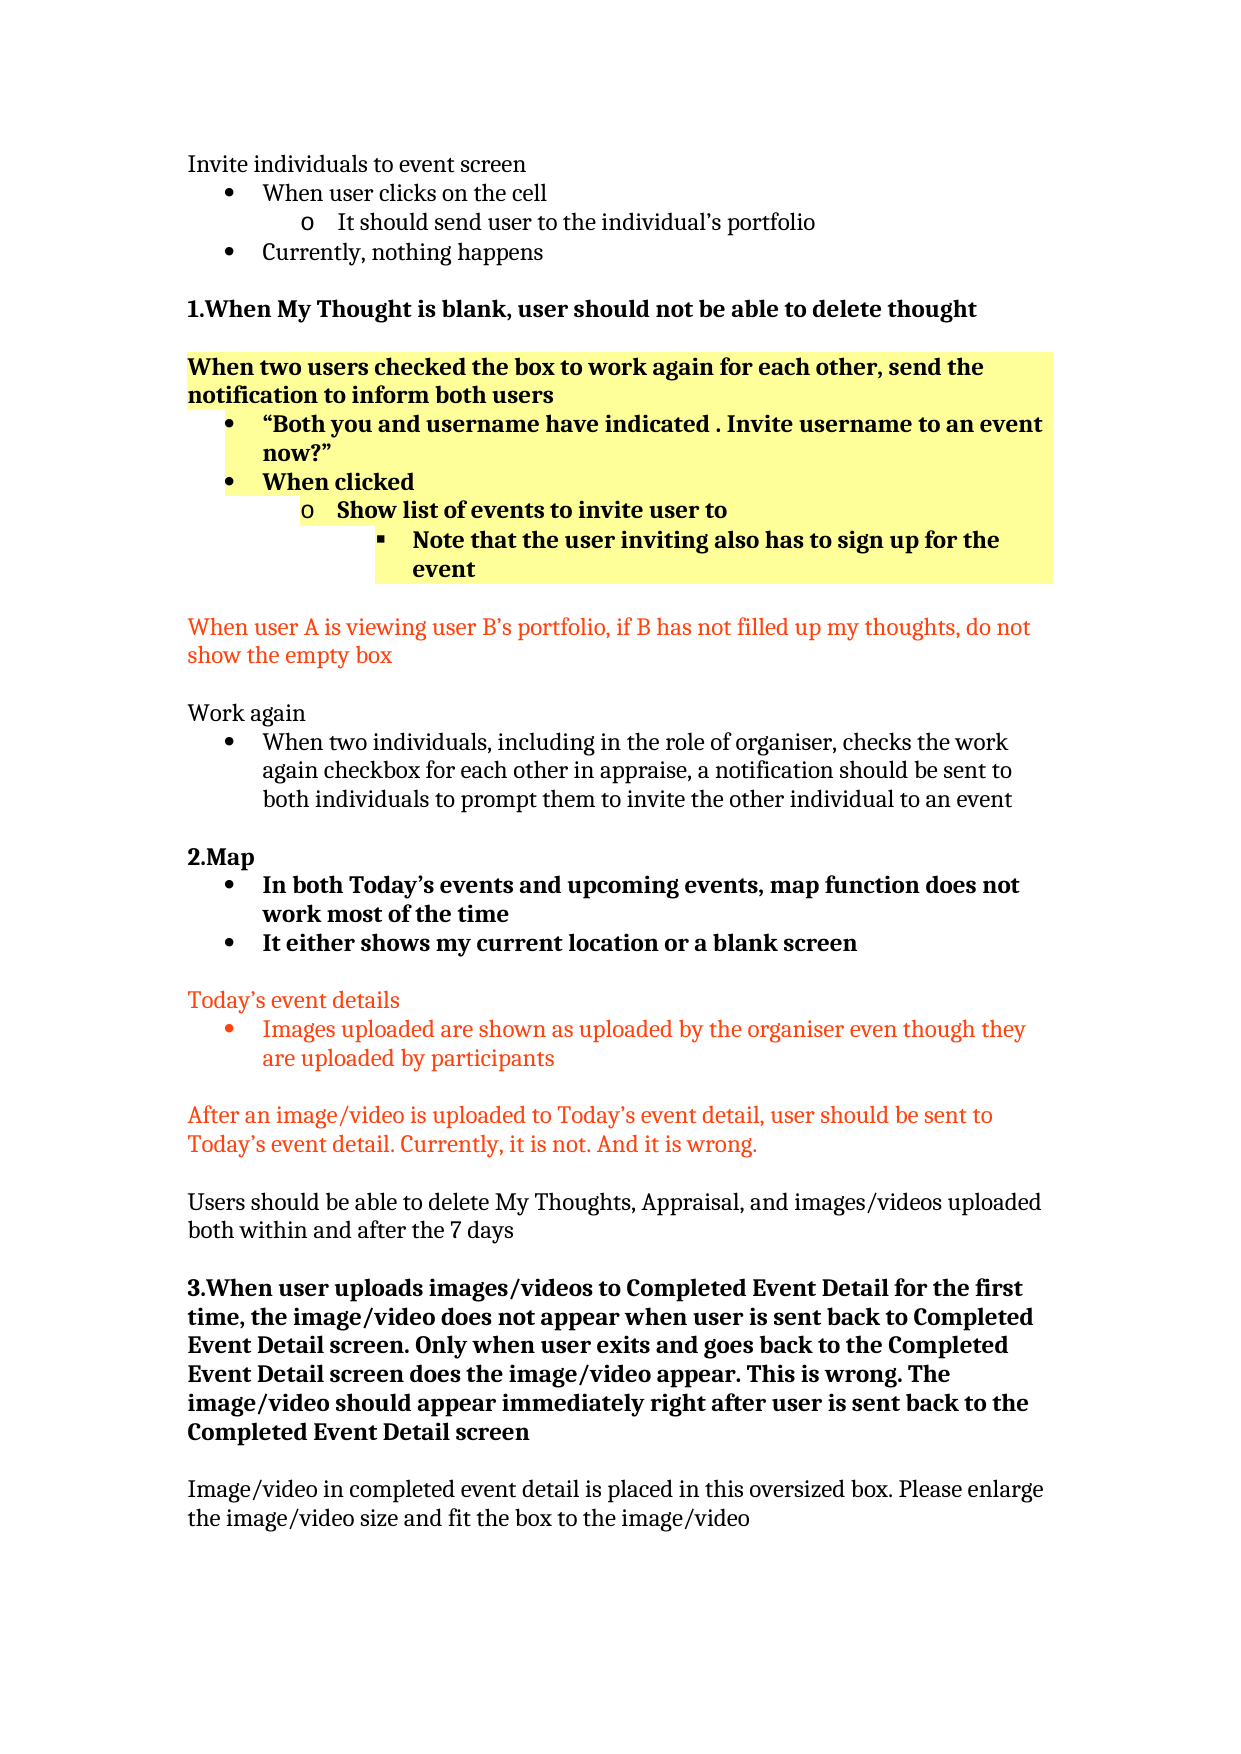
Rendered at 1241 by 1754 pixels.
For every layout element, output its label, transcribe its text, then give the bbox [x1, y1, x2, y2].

list When two individuals, including in the role of organiser, checks the work again checkbox for each other in appraise, a notification should be sent to both individuals to prompt them to invite the other individual to an event [225, 727, 1053, 814]
list In both Today’s events and upcoming events, map function does not work most of the time [225, 871, 1053, 929]
list Show list of events to invite user to [300, 496, 1053, 526]
text Invite individuals to event screen [187, 150, 1053, 179]
text Users should be able to delete My Thoughts, Appraisal, and images/videos uploaded both within and after the 7 days [187, 1187, 1053, 1245]
text Today’s event details [187, 986, 1053, 1015]
text After an image/video is uploaded to Today’s event detail, user should be sent to Today’s event detail. Currently, it is not. And it is wrong. [187, 1101, 1053, 1159]
text 2.Map [187, 842, 1053, 871]
text 1.When My Thought is blank, user should not be able to delete thought [187, 295, 1053, 324]
text Work again [187, 699, 1053, 727]
list Currently, nothing happens [225, 237, 1053, 266]
text When user A is viewing user B’s portfolio, if B has not filled up my thoughts, do not show the empty box [187, 612, 1053, 670]
list “Both you and username have indicated . Invite username to an event now?” [225, 410, 1053, 467]
list It should send user to the individual’s portfolio [300, 207, 1053, 237]
text 3.When user uploads images/videos to Completed Event Detail for the first time, the image/video does not appear when user is sent back to Completed Event Detail screen. Only when user exits and goes back to the Completed Event Detail screen does the image/video appear. This is wrong. The image/video should appear immediately right after user is sent back to the Completed Event Detail screen [187, 1274, 1053, 1446]
list It either shows my current location or a blank screen [225, 929, 1053, 957]
text Image/video in completed event detail is placed in this oversized box. Please enlarge the image/video size and fit the box to the image/video [187, 1475, 1053, 1532]
text When two users checked the box to work again for each other, send the notification to inform both users [187, 352, 1053, 410]
list Images uploaded are shown as uploaded by the organiser even though they are uploaded by participants [225, 1015, 1053, 1072]
list Note that the user inviting also has to sign up for the event [375, 526, 1053, 584]
list When user clicks on the cell [225, 179, 1053, 207]
list When clicked [225, 467, 1053, 496]
